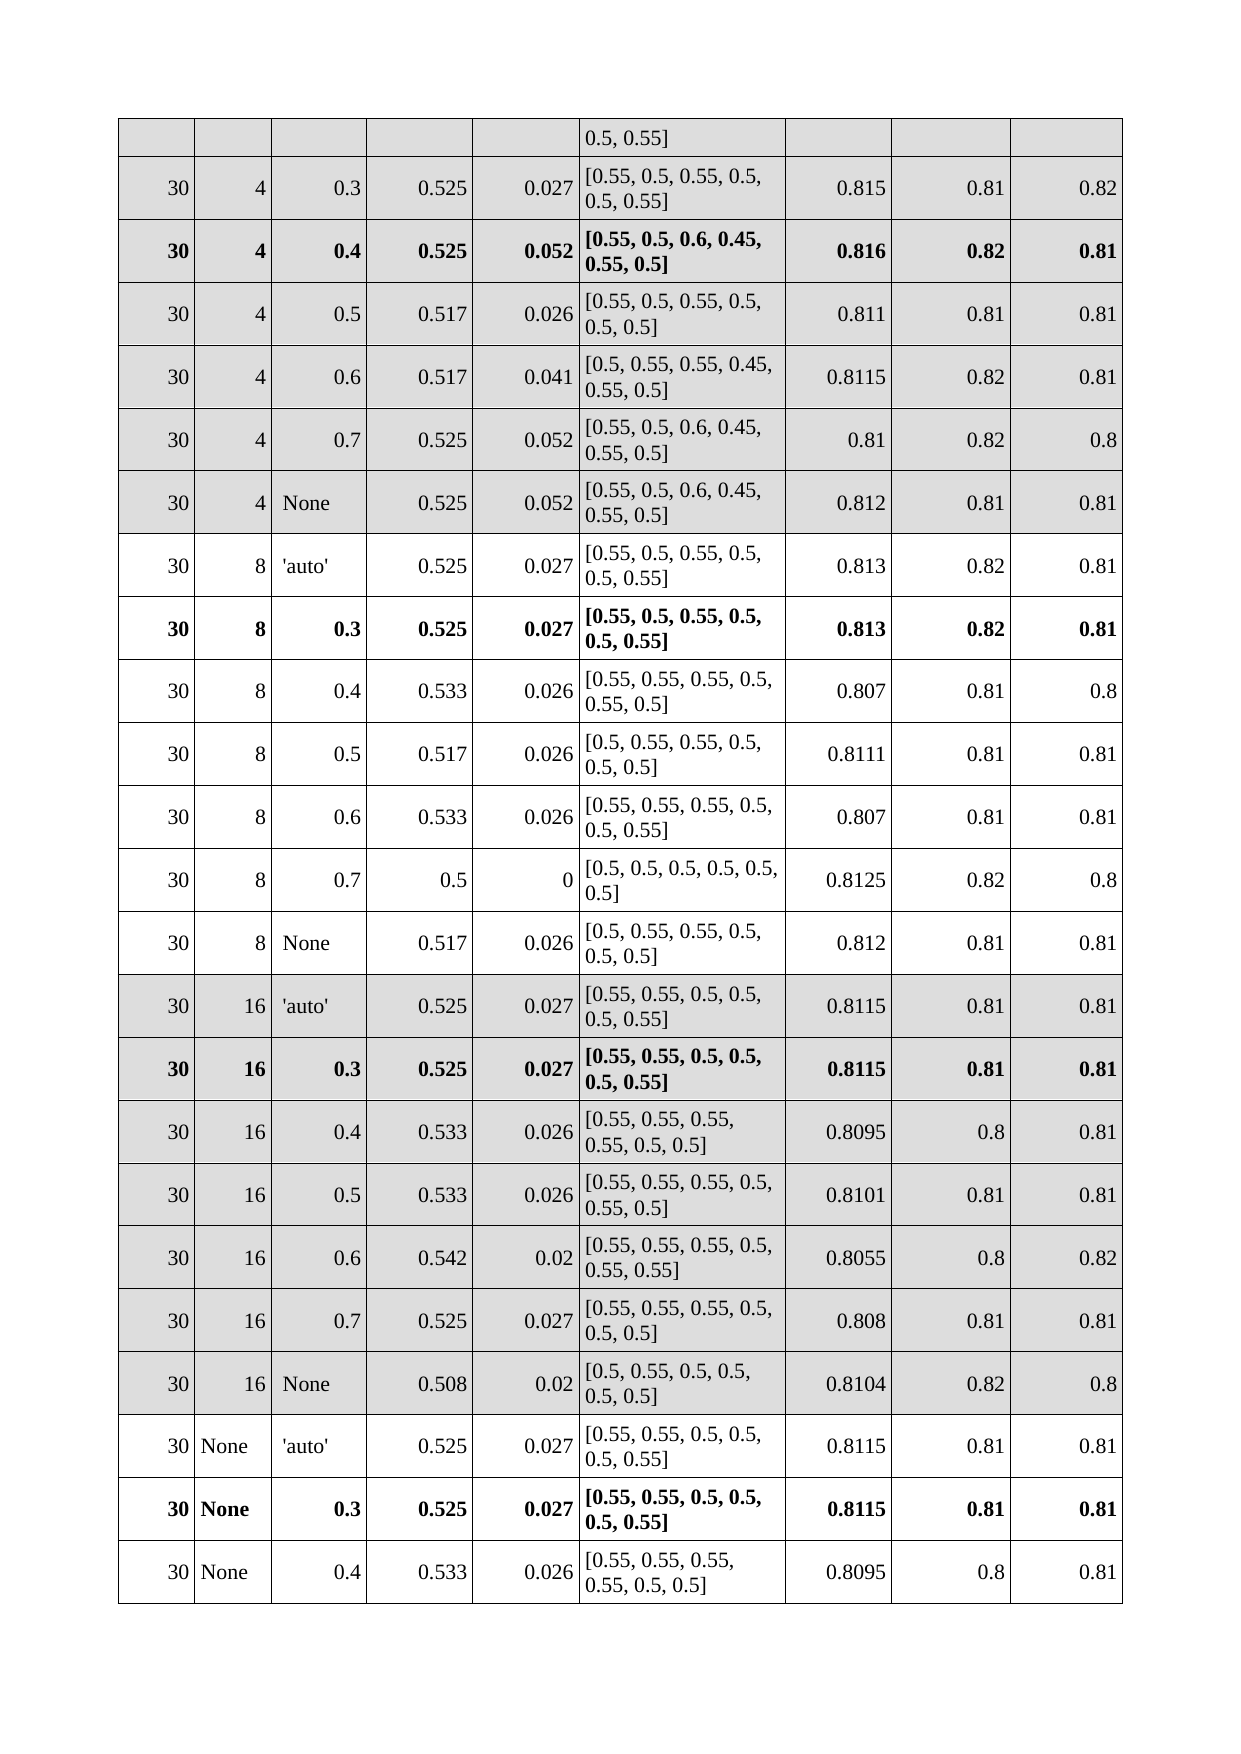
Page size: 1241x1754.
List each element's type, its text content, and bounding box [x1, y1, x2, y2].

table_cell [0.55, 0.5, 0.6, 0.45, 0.55, 0.5] [580, 220, 785, 282]
table_cell 0.82 [892, 534, 1010, 596]
table_cell [0.5, 0.55, 0.55, 0.45, 0.55, 0.5] [580, 346, 785, 407]
table_cell 0.81 [1011, 1164, 1122, 1225]
table_cell 30 [119, 975, 194, 1037]
table_cell 0.052 [473, 471, 579, 533]
table_cell [0.55, 0.5, 0.6, 0.45, 0.55, 0.5] [580, 409, 785, 470]
table_cell 0.81 [892, 975, 1010, 1037]
table_cell 4 [195, 409, 271, 470]
table_cell 0.816 [786, 220, 891, 282]
table_cell [0.55, 0.5, 0.55, 0.5, 0.5, 0.5] [580, 283, 785, 344]
table_cell 0.81 [892, 723, 1010, 785]
table_cell 16 [195, 975, 271, 1037]
table_cell 0.7 [272, 1289, 366, 1351]
table_cell 16 [195, 1226, 271, 1288]
table_cell 0.8101 [786, 1164, 891, 1225]
table_cell [0.55, 0.55, 0.55, 0.5, 0.55, 0.5] [580, 660, 785, 722]
table_cell 0.027 [473, 975, 579, 1037]
table_cell 8 [195, 534, 271, 596]
table_cell 0.533 [367, 786, 472, 848]
table_cell 0.8 [1011, 409, 1122, 470]
table_cell 0.052 [473, 220, 579, 282]
table_cell 0.81 [1011, 912, 1122, 974]
table_cell 30 [119, 283, 194, 344]
table_cell 0.82 [892, 849, 1010, 911]
table_cell 0.81 [1011, 1038, 1122, 1099]
table_cell 4 [195, 471, 271, 533]
table_cell 30 [119, 912, 194, 974]
table_cell 0.542 [367, 1226, 472, 1288]
table_cell 0.82 [892, 220, 1010, 282]
table_cell 0.807 [786, 660, 891, 722]
table_cell 0.8 [1011, 1352, 1122, 1414]
table_cell 0.3 [272, 1478, 366, 1540]
table_cell 4 [195, 283, 271, 344]
table_cell 30 [119, 1289, 194, 1351]
table_cell 0.525 [367, 597, 472, 659]
table_cell 0.8115 [786, 346, 891, 407]
table_cell 0.811 [786, 283, 891, 344]
table_cell 0.8 [892, 1226, 1010, 1288]
table_cell 0.813 [786, 534, 891, 596]
table_cell [0.55, 0.55, 0.5, 0.5, 0.5, 0.55] [580, 1415, 785, 1477]
table_cell 0.525 [367, 157, 472, 219]
table_cell None [272, 912, 366, 974]
table_cell 8 [195, 912, 271, 974]
table_cell 0.81 [1011, 1101, 1122, 1162]
table_cell 0.5, 0.55] [580, 119, 785, 156]
table_cell [0.55, 0.55, 0.55, 0.55, 0.5, 0.5] [580, 1541, 785, 1603]
table_cell 0.8055 [786, 1226, 891, 1288]
table_cell 0.517 [367, 723, 472, 785]
table_cell 0.8125 [786, 849, 891, 911]
table_cell 0.3 [272, 597, 366, 659]
table_cell 0.8 [1011, 849, 1122, 911]
table_cell [367, 119, 472, 156]
table_cell [272, 119, 366, 156]
table_cell 0.027 [473, 1289, 579, 1351]
table_cell 0.5 [272, 283, 366, 344]
table_cell 0.81 [892, 471, 1010, 533]
table_cell [0.55, 0.55, 0.55, 0.5, 0.5, 0.5] [580, 1289, 785, 1351]
table_cell 8 [195, 597, 271, 659]
table_cell 0.8 [892, 1541, 1010, 1603]
table_cell 30 [119, 1164, 194, 1225]
table_cell 0.81 [892, 786, 1010, 848]
table_cell 0.3 [272, 1038, 366, 1099]
table_cell [0.55, 0.55, 0.55, 0.5, 0.55, 0.55] [580, 1226, 785, 1288]
table_cell 0.052 [473, 409, 579, 470]
table_cell 0.026 [473, 1101, 579, 1162]
table_cell 0.5 [272, 723, 366, 785]
table_cell 0.8111 [786, 723, 891, 785]
table_cell 0.82 [892, 346, 1010, 407]
table_cell 0.81 [1011, 975, 1122, 1037]
table_cell 0.81 [1011, 1478, 1122, 1540]
table_cell 0.82 [892, 409, 1010, 470]
table_cell 0.4 [272, 1541, 366, 1603]
table_cell 0.026 [473, 912, 579, 974]
table_cell 0.812 [786, 471, 891, 533]
table_cell 0.8095 [786, 1541, 891, 1603]
table_cell [0.5, 0.55, 0.5, 0.5, 0.5, 0.5] [580, 1352, 785, 1414]
table_cell 0.807 [786, 786, 891, 848]
table_cell 0.81 [1011, 1415, 1122, 1477]
table_cell 0.8115 [786, 975, 891, 1037]
table_cell 0.026 [473, 786, 579, 848]
table_cell 0.525 [367, 975, 472, 1037]
table_cell 0.525 [367, 1289, 472, 1351]
table_cell 0.8 [892, 1101, 1010, 1162]
table_cell 0.533 [367, 1101, 472, 1162]
table_cell 16 [195, 1038, 271, 1099]
table_cell 0.81 [892, 660, 1010, 722]
table_cell 0.5 [367, 849, 472, 911]
table_cell None [195, 1541, 271, 1603]
table_cell 0.027 [473, 1478, 579, 1540]
table_cell 0.82 [1011, 1226, 1122, 1288]
table_cell 16 [195, 1289, 271, 1351]
table_cell 30 [119, 849, 194, 911]
table_cell 30 [119, 409, 194, 470]
table_cell 0.81 [1011, 597, 1122, 659]
table_cell 0.02 [473, 1226, 579, 1288]
table_cell 0.7 [272, 409, 366, 470]
table_cell 0.4 [272, 660, 366, 722]
table_cell 30 [119, 1478, 194, 1540]
table_cell 0.81 [892, 1164, 1010, 1225]
table_cell [0.55, 0.5, 0.55, 0.5, 0.5, 0.55] [580, 597, 785, 659]
table_cell 0.81 [892, 157, 1010, 219]
table_cell 0.3 [272, 157, 366, 219]
table_cell 0.026 [473, 1541, 579, 1603]
table_cell 0.8115 [786, 1478, 891, 1540]
table_cell 30 [119, 1352, 194, 1414]
table_cell 0.5 [272, 1164, 366, 1225]
table_cell 0.81 [1011, 471, 1122, 533]
table_cell [119, 119, 194, 156]
table_cell 0.8115 [786, 1038, 891, 1099]
table_cell 0.82 [1011, 157, 1122, 219]
table_cell 0.82 [892, 597, 1010, 659]
table_cell 0.8095 [786, 1101, 891, 1162]
table_cell [0.5, 0.5, 0.5, 0.5, 0.5, 0.5] [580, 849, 785, 911]
table_cell 0.81 [892, 912, 1010, 974]
table_cell 30 [119, 471, 194, 533]
table_cell 30 [119, 723, 194, 785]
table_cell 0.525 [367, 409, 472, 470]
table_cell 8 [195, 660, 271, 722]
table_cell 0.813 [786, 597, 891, 659]
table_cell 0.533 [367, 1164, 472, 1225]
table_cell [0.5, 0.55, 0.55, 0.5, 0.5, 0.5] [580, 912, 785, 974]
table_cell 0.82 [892, 1352, 1010, 1414]
table_cell 'auto' [272, 975, 366, 1037]
table_cell 0.7 [272, 849, 366, 911]
table_cell 0.517 [367, 912, 472, 974]
table_cell 0.041 [473, 346, 579, 407]
table_cell 0.81 [892, 1289, 1010, 1351]
table_cell 0.517 [367, 283, 472, 344]
table_cell 30 [119, 660, 194, 722]
table_cell 0.027 [473, 1415, 579, 1477]
table_cell 0.026 [473, 723, 579, 785]
table_cell 0.81 [892, 1415, 1010, 1477]
table_cell [0.55, 0.5, 0.55, 0.5, 0.5, 0.55] [580, 534, 785, 596]
table_cell 0.81 [892, 1478, 1010, 1540]
table_cell [195, 119, 271, 156]
table_cell 0.508 [367, 1352, 472, 1414]
table_cell 30 [119, 1415, 194, 1477]
table_cell 4 [195, 346, 271, 407]
table_cell 0.4 [272, 1101, 366, 1162]
table_cell 0.027 [473, 534, 579, 596]
table_cell [0.55, 0.55, 0.5, 0.5, 0.5, 0.55] [580, 975, 785, 1037]
table_cell 0.815 [786, 157, 891, 219]
table_cell [0.55, 0.5, 0.55, 0.5, 0.5, 0.55] [580, 157, 785, 219]
table_cell 30 [119, 1226, 194, 1288]
table_cell 0.81 [892, 1038, 1010, 1099]
table_cell [0.55, 0.55, 0.55, 0.5, 0.55, 0.5] [580, 1164, 785, 1225]
table_cell 0.6 [272, 1226, 366, 1288]
table_cell 30 [119, 220, 194, 282]
table_cell None [195, 1415, 271, 1477]
table_cell [0.5, 0.55, 0.55, 0.5, 0.5, 0.5] [580, 723, 785, 785]
table_cell 0.81 [1011, 786, 1122, 848]
table_cell [0.55, 0.55, 0.55, 0.55, 0.5, 0.5] [580, 1101, 785, 1162]
table_cell None [272, 471, 366, 533]
table_cell 0.525 [367, 1038, 472, 1099]
table_cell 16 [195, 1101, 271, 1162]
table_cell 16 [195, 1164, 271, 1225]
table_cell 'auto' [272, 534, 366, 596]
table_cell 0.6 [272, 786, 366, 848]
table_cell [0.55, 0.55, 0.5, 0.5, 0.5, 0.55] [580, 1478, 785, 1540]
table_cell 0.525 [367, 1415, 472, 1477]
table_cell 0.6 [272, 346, 366, 407]
table_cell 0.027 [473, 1038, 579, 1099]
table_cell 0.81 [1011, 723, 1122, 785]
table_cell 16 [195, 1352, 271, 1414]
table_cell [892, 119, 1010, 156]
table_cell 0.525 [367, 471, 472, 533]
table_cell [0.55, 0.5, 0.6, 0.45, 0.55, 0.5] [580, 471, 785, 533]
table_cell 0.4 [272, 220, 366, 282]
table_cell 0.02 [473, 1352, 579, 1414]
table_cell 8 [195, 723, 271, 785]
table_cell 0.81 [1011, 220, 1122, 282]
table_cell 0.812 [786, 912, 891, 974]
table_cell 0.533 [367, 1541, 472, 1603]
table_cell [786, 119, 891, 156]
table_cell 0.027 [473, 597, 579, 659]
table_cell 0.808 [786, 1289, 891, 1351]
table_cell 0.027 [473, 157, 579, 219]
table_cell None [272, 1352, 366, 1414]
table_cell None [195, 1478, 271, 1540]
table_cell 0.8 [1011, 660, 1122, 722]
table_cell [1011, 119, 1122, 156]
table_cell 8 [195, 849, 271, 911]
table_cell 8 [195, 786, 271, 848]
table_cell 30 [119, 1038, 194, 1099]
table_cell 0.525 [367, 1478, 472, 1540]
table_cell [0.55, 0.55, 0.5, 0.5, 0.5, 0.55] [580, 1038, 785, 1099]
table_cell 'auto' [272, 1415, 366, 1477]
table_cell 0 [473, 849, 579, 911]
table_cell [0.55, 0.55, 0.55, 0.5, 0.5, 0.55] [580, 786, 785, 848]
table_cell 30 [119, 1541, 194, 1603]
table_cell 0.8115 [786, 1415, 891, 1477]
table_cell 0.8104 [786, 1352, 891, 1414]
table_cell 0.525 [367, 534, 472, 596]
table_cell 0.81 [1011, 1541, 1122, 1603]
table_cell 4 [195, 220, 271, 282]
table_cell 30 [119, 786, 194, 848]
table_cell 0.533 [367, 660, 472, 722]
table_cell 0.517 [367, 346, 472, 407]
table_cell 0.81 [1011, 534, 1122, 596]
table_cell 30 [119, 534, 194, 596]
table_cell 30 [119, 597, 194, 659]
table_cell 0.81 [786, 409, 891, 470]
table_cell 0.81 [1011, 283, 1122, 344]
table_cell 0.026 [473, 1164, 579, 1225]
table_cell 30 [119, 346, 194, 407]
table_cell 0.026 [473, 660, 579, 722]
table_cell [473, 119, 579, 156]
table_cell 30 [119, 1101, 194, 1162]
table_cell 0.525 [367, 220, 472, 282]
table_cell 0.81 [1011, 346, 1122, 407]
table_cell 0.81 [892, 283, 1010, 344]
table_cell 30 [119, 157, 194, 219]
table_cell 0.026 [473, 283, 579, 344]
table_cell 4 [195, 157, 271, 219]
table_cell 0.81 [1011, 1289, 1122, 1351]
